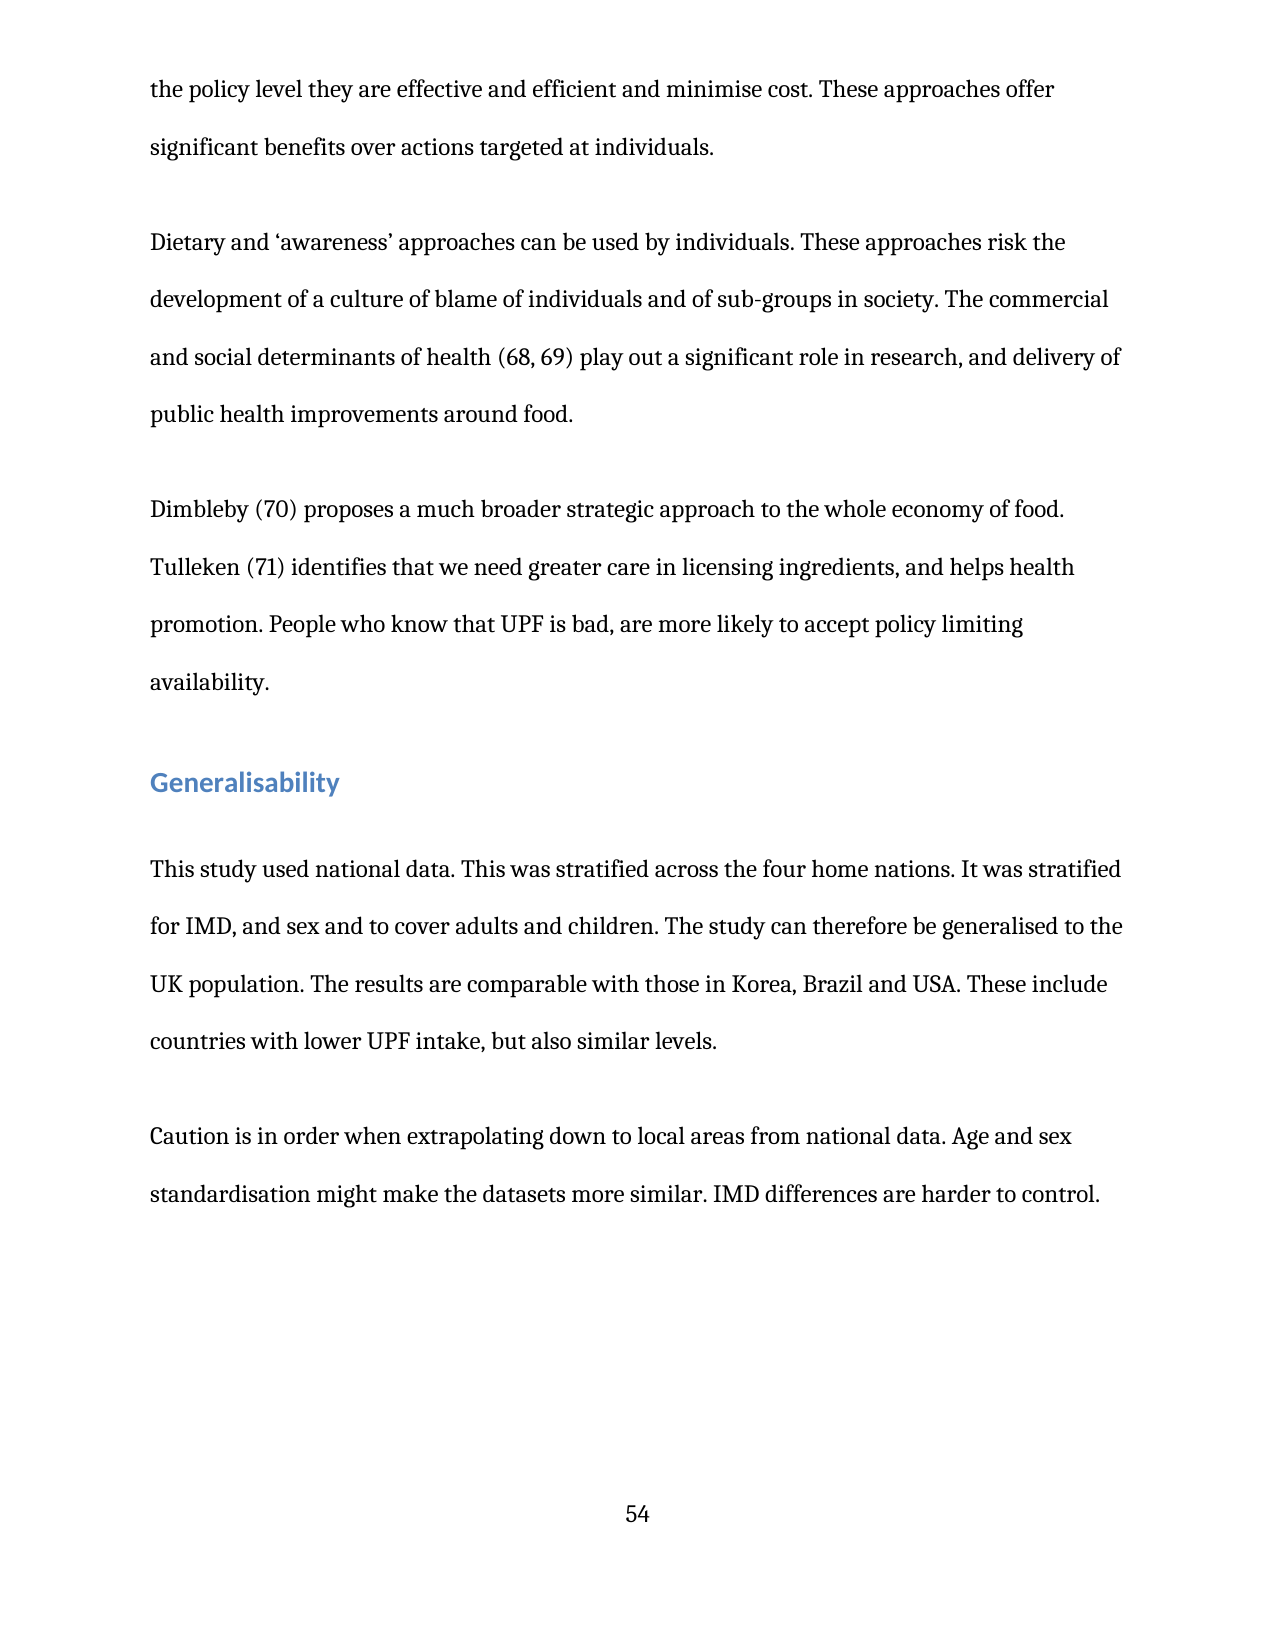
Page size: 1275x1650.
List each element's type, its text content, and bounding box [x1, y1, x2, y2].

text Dimbleby (70) proposes a much broader strategic approach to the whole economy of food. Tulleken (71) identifies that we need greater care in licensing ingredients, and helps health promotion. People who know that UPF is bad, are more likely to accept policy limiting availability. [150, 495, 1125, 696]
text the policy level they are effective and efficient and minimise cost. These approaches offer significant benefits over actions targeted at individuals. [150, 75, 1125, 161]
text This study used national data. This was stratified across the four home nations. It was stratified for IMD, and sex and to cover adults and children. The study can therefore be generalised to the UK population. The results are comparable with those in Korea, Brazil and USA. These include countries with lower UPF intake, but also similar levels. [150, 854, 1125, 1056]
text Dietary and ‘awareness’ approaches can be used by individuals. These approaches risk the development of a culture of blame of individuals and of sub-groups in society. The commercial and social determinants of health (68, 69) play out a significant role in research, and delivery of public health improvements around food. [150, 227, 1125, 429]
text Caution is in order when extrapolating down to local areas from national data. Age and sex standardisation might make the datasets more similar. IMD differences are harder to control. [150, 1122, 1125, 1208]
subtitle Generalisability [150, 764, 1125, 800]
